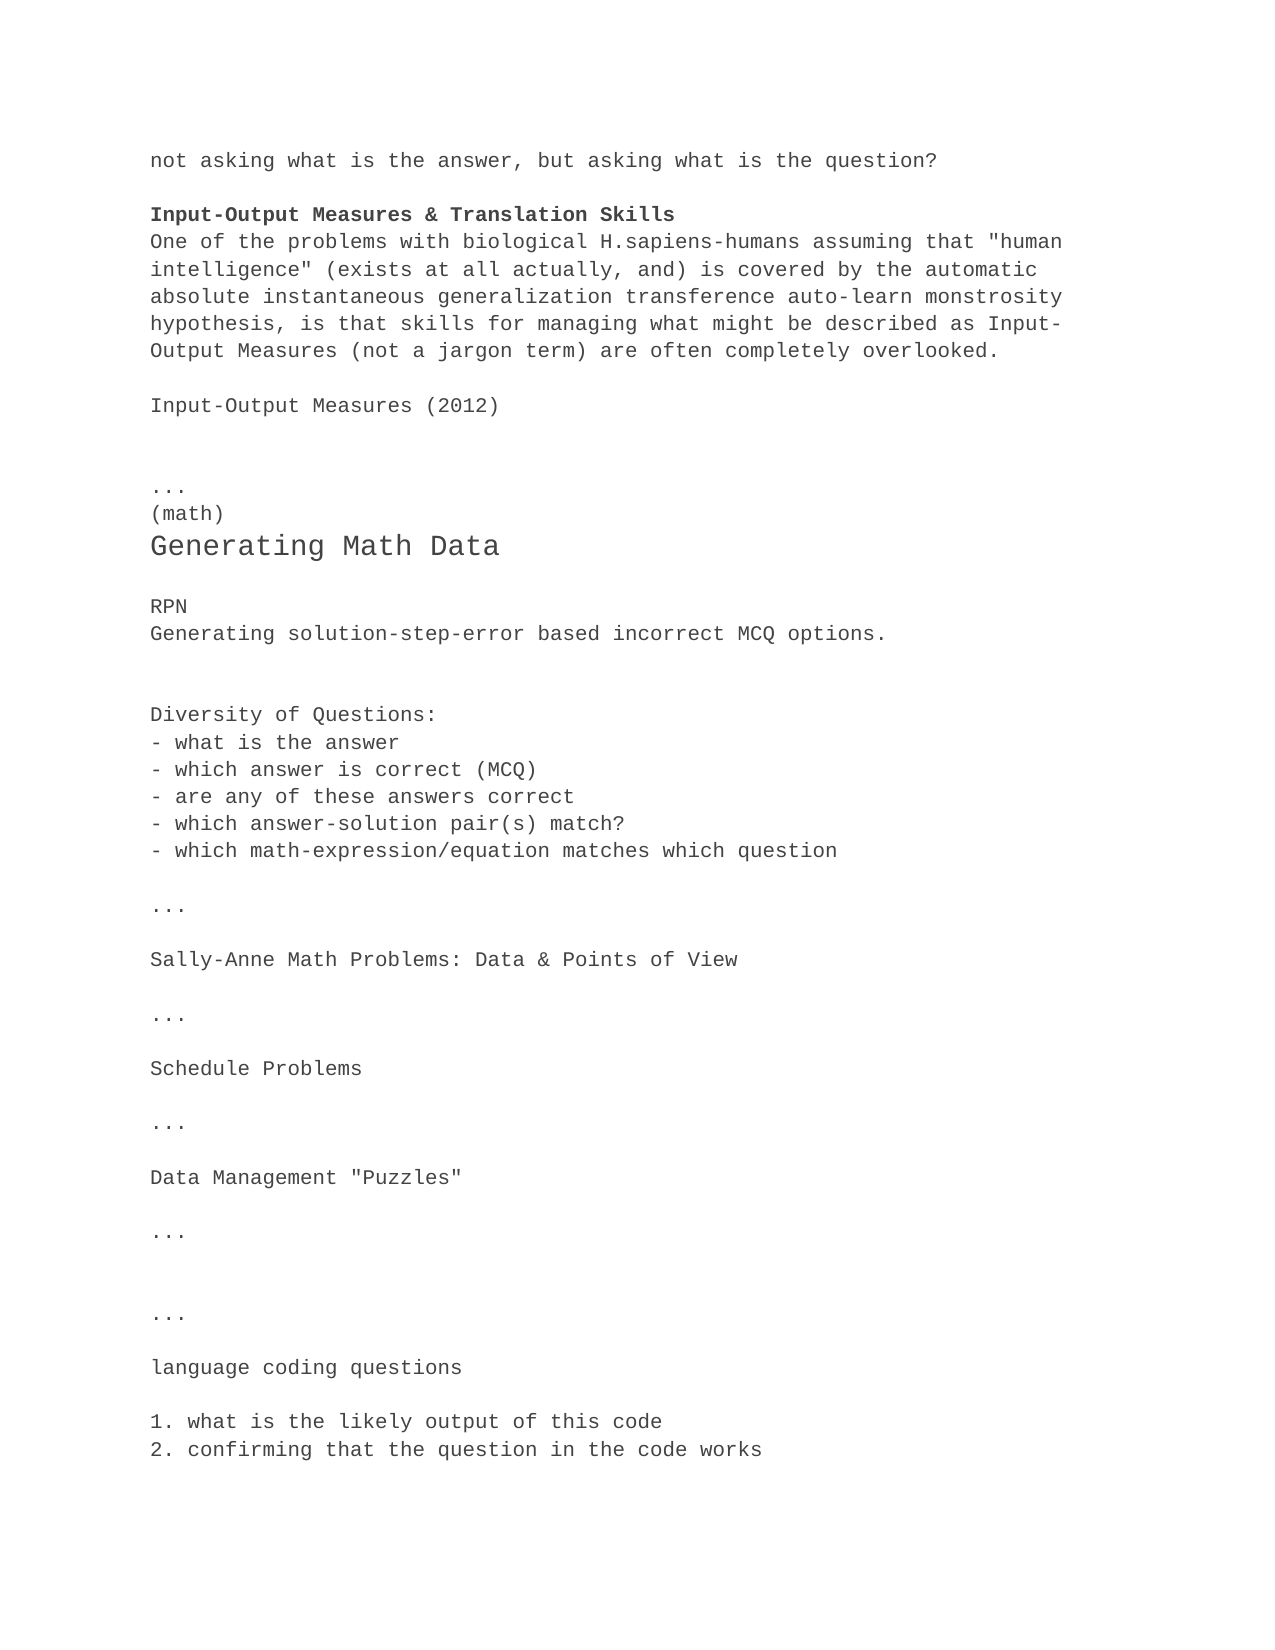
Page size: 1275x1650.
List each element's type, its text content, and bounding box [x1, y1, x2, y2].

text - what is the answer [150, 732, 1125, 755]
text 2. confirming that the question in the code works [150, 1438, 1125, 1462]
text - which answer is correct (MCQ) [150, 759, 1125, 782]
text One of the problems with biological H.sapiens-humans assuming that "human intelligence" (exists at all actually, and) is covered by the automatic absolute instantaneous generalization transference auto-learn monstrosity hypothesis, is that skills for managing what might be described as Input-Output Measures (not a jargon term) are often completely overlooked. [150, 232, 1125, 364]
text ... [150, 895, 1125, 918]
text language coding questions [150, 1357, 1125, 1381]
text ... [150, 1003, 1125, 1027]
text RPN [150, 596, 1125, 619]
text ... [150, 1303, 1125, 1326]
text ... [150, 1221, 1125, 1245]
text Generating Math Data [150, 531, 1125, 564]
text - which math-expression/equation matches which question [150, 840, 1125, 864]
text Schedule Problems [150, 1058, 1125, 1082]
text ... [150, 1112, 1125, 1136]
text Generating solution-step-error based incorrect MCQ options. [150, 623, 1125, 647]
text not asking what is the answer, but asking what is the question? [150, 150, 1125, 174]
text Sally-Anne Math Problems: Data & Points of View [150, 949, 1125, 973]
text Data Management "Puzzles" [150, 1167, 1125, 1190]
text 1. what is the likely output of this code [150, 1411, 1125, 1435]
text Diversity of Questions: [150, 704, 1125, 728]
text - are any of these answers correct [150, 786, 1125, 810]
text ... [150, 476, 1125, 500]
text (math) [150, 503, 1125, 527]
text - which answer-solution pair(s) match? [150, 813, 1125, 837]
text Input-Output Measures & Translation Skills [150, 204, 1125, 228]
text Input-Output Measures (2012) [150, 395, 1125, 418]
